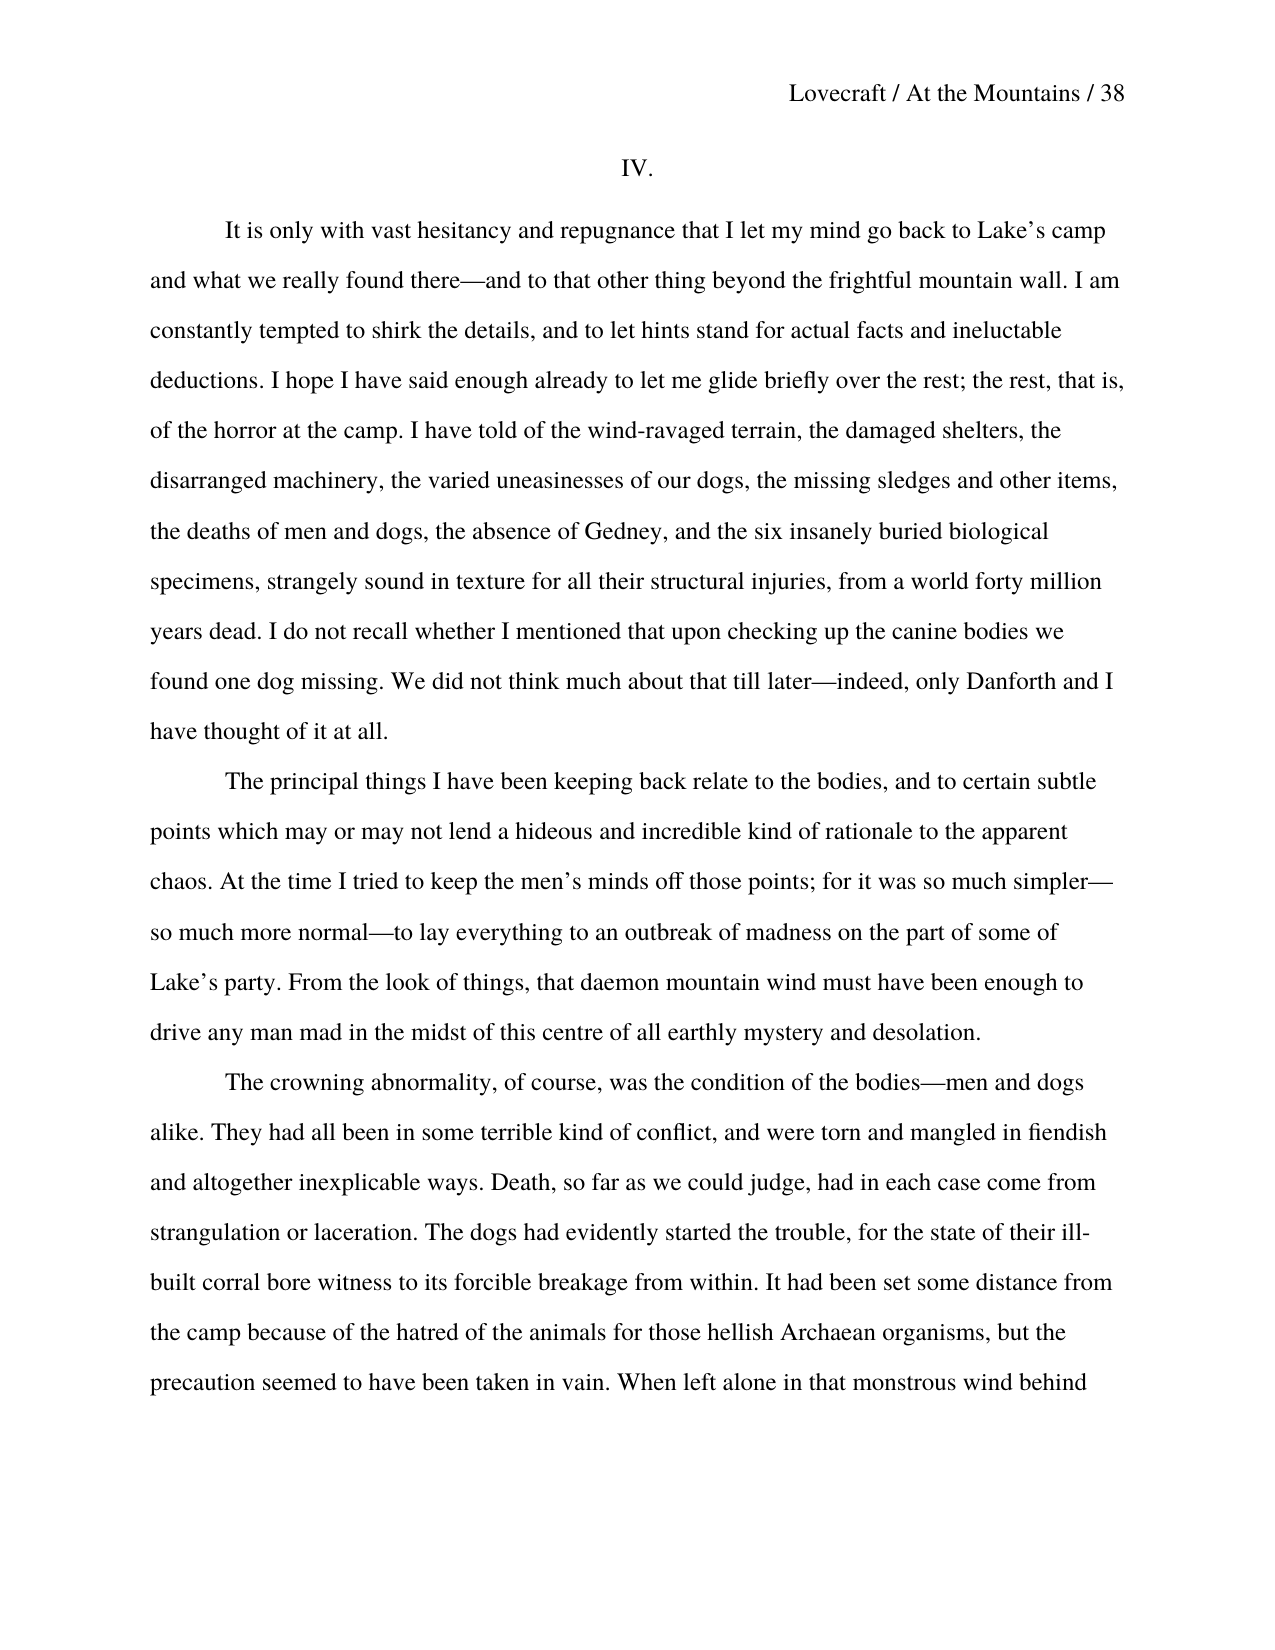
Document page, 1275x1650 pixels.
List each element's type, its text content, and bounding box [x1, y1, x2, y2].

text It is only with vast hesitancy and repugnance that I let my mind go back to Lake’s camp and what we really found there—and to that other thing beyond the frightful mountain wall. I am constantly tempted to shirk the details, and to let hints stand for actual facts and ineluctable deductions. I hope I have said enough already to let me glide briefly over the rest; the rest, that is, of the horror at the camp. I have told of the wind-ravaged terrain, the damaged shelters, the disarranged machinery, the varied uneasinesses of our dogs, the missing sledges and other items, the deaths of men and dogs, the absence of Gedney, and the six insanely buried biological specimens, strangely sound in texture for all their structural injuries, from a world forty million years dead. I do not recall whether I mentioned that upon checking up the canine bodies we found one dog missing. We did not think much about that till later—indeed, only Danforth and I have thought of it at all. [150, 212, 1125, 747]
text The principal things I have been keeping back relate to the bodies, and to certain subtle points which may or may not lend a hideous and incredible kind of rationale to the apparent chaos. At the time I tried to keep the men’s minds off those points; for it was so much simpler—so much more normal—to lay everything to an outbreak of madness on the part of some of Lake’s party. From the look of things, that daemon mountain wind must have been enough to drive any man mad in the midst of this centre of all earthly mystery and desolation. [150, 763, 1125, 1047]
subtitle IV. [150, 150, 1125, 183]
text The crowning abnormality, of course, was the condition of the bodies—men and dogs alike. They had all been in some terrible kind of conflict, and were torn and mangled in fiendish and altogether inexplicable ways. Death, so far as we could judge, had in each case come from strangulation or laceration. The dogs had evidently started the trouble, for the state of their ill-built corral bore witness to its forcible breakage from within. It had been set some distance from the camp because of the hatred of the animals for those hellish Archaean organisms, but the precaution seemed to have been taken in vain. When left alone in that monstrous wind behind [150, 1064, 1125, 1398]
